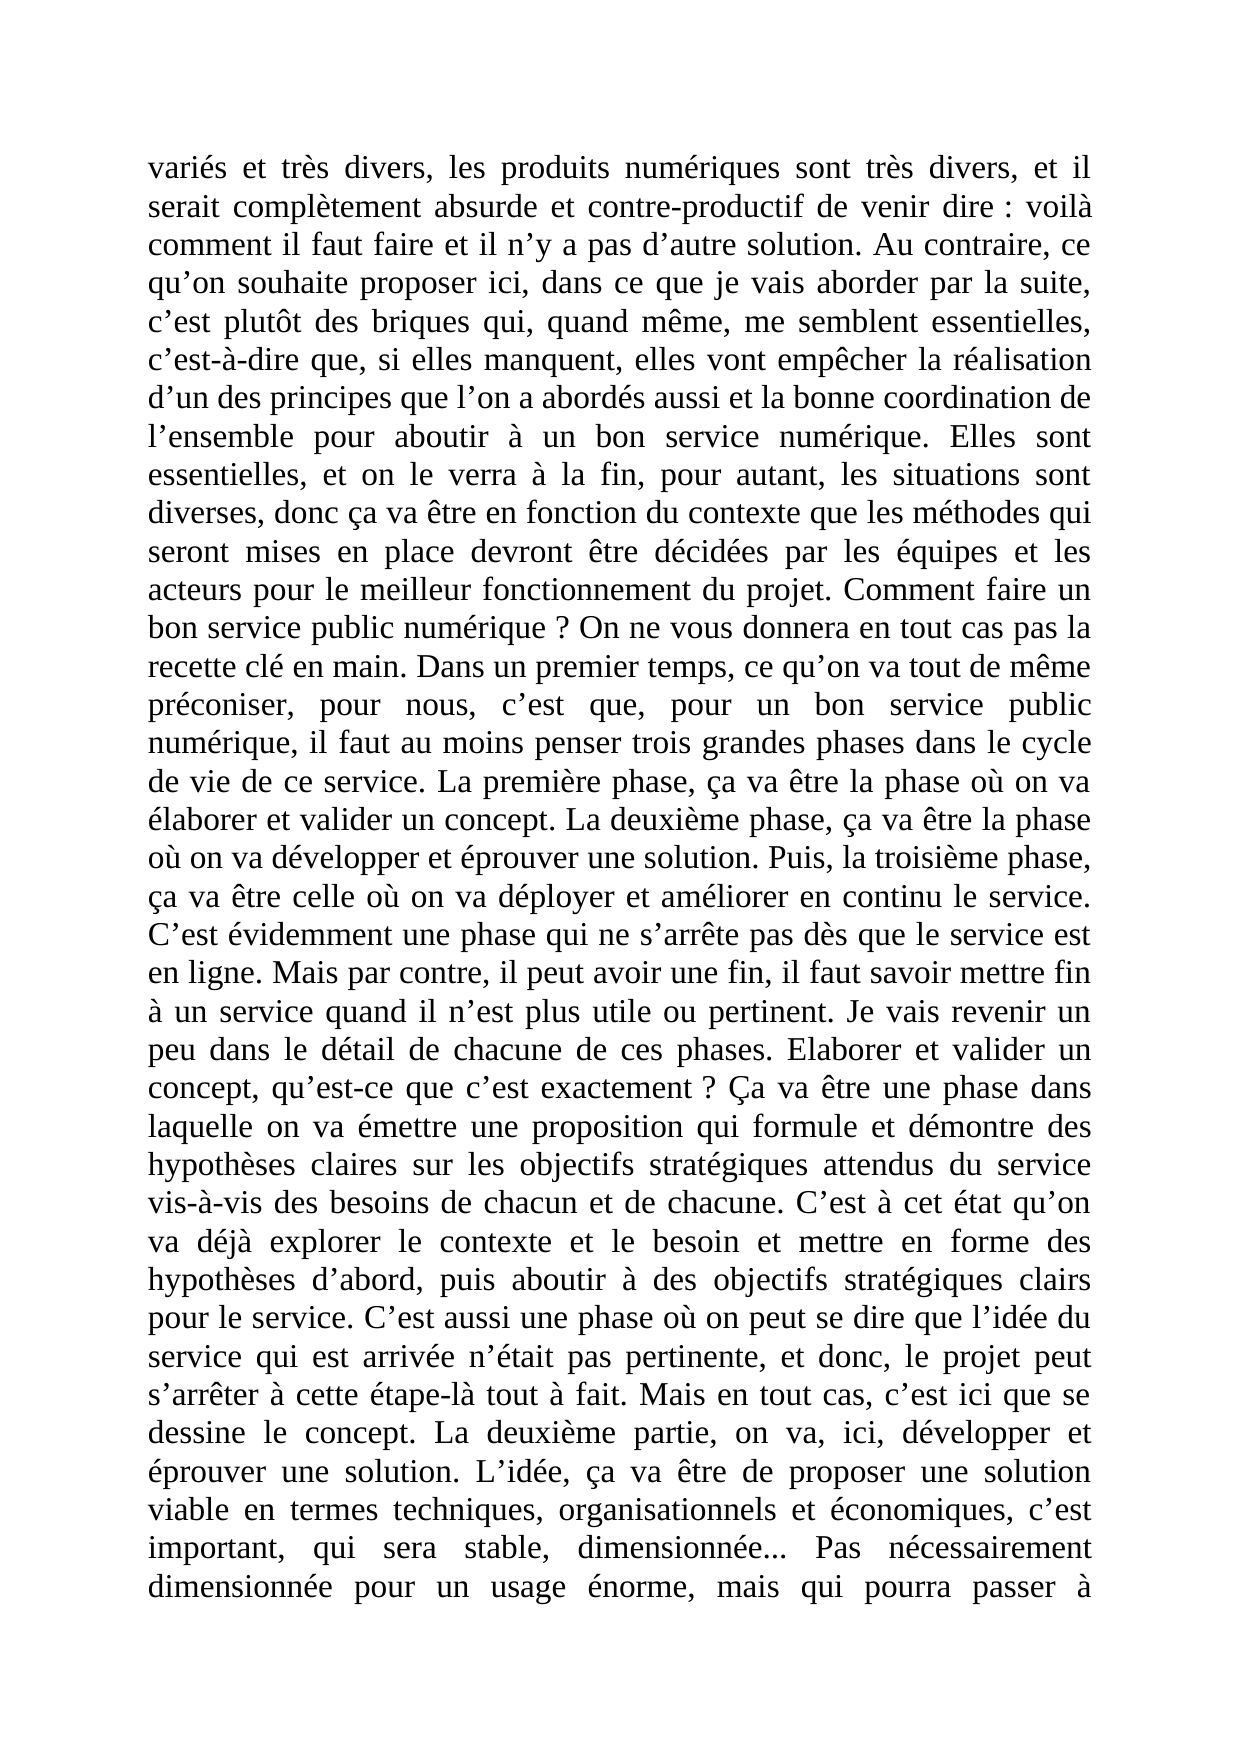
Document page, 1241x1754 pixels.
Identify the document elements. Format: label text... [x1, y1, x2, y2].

text variés et très divers, les produits numériques sont très divers, et il serait complètement absurde et contre-productif de venir dire : voilà comment il faut faire et il n’y a pas d’autre solution. Au contraire, ce qu’on souhaite proposer ici, dans ce que je vais aborder par la suite, c’est plutôt des briques qui, quand même, me semblent essentielles, c’est-à-dire que, si elles manquent, elles vont empêcher la réalisation d’un des principes que l’on a abordés aussi et la bonne coordination de l’ensemble pour aboutir à un bon service numérique. Elles sont essentielles, et on le verra à la fin, pour autant, les situations sont diverses, donc ça va être en fonction du contexte que les méthodes qui seront mises en place devront être décidées par les équipes et les acteurs pour le meilleur fonctionnement du projet. Comment faire un bon service public numérique ? On ne vous donnera en tout cas pas la recette clé en main. Dans un premier temps, ce qu’on va tout de même préconiser, pour nous, c’est que, pour un bon service public numérique, il faut au moins penser trois grandes phases dans le cycle de vie de ce service. La première phase, ça va être la phase où on va élaborer et valider un concept. La deuxième phase, ça va être la phase où on va développer et éprouver une solution. Puis, la troisième phase, ça va être celle où on va déployer et améliorer en continu le service. C’est évidemment une phase qui ne s’arrête pas dès que le service est en ligne. Mais par contre, il peut avoir une fin, il faut savoir mettre fin à un service quand il n’est plus utile ou pertinent. Je vais revenir un peu dans le détail de chacune de ces phases. Elaborer et valider un concept, qu’est-ce que c’est exactement ? Ça va être une phase dans laquelle on va émettre une proposition qui formule et démontre des hypothèses claires sur les objectifs stratégiques attendus du service vis-à-vis des besoins de chacun et de chacune. C’est à cet état qu’on va déjà explorer le contexte et le besoin et mettre en forme des hypothèses d’abord, puis aboutir à des objectifs stratégiques clairs pour le service. C’est aussi une phase où on peut se dire que l’idée du service qui est arrivée n’était pas pertinente, et donc, le projet peut s’arrêter à cette étape-là tout à fait. Mais en tout cas, c’est ici que se dessine le concept. La deuxième partie, on va, ici, développer et éprouver une solution. L’idée, ça va être de proposer une solution viable en termes techniques, organisationnels et économiques, c’est important, qui sera stable, dimensionnée... Pas nécessairement dimensionnée pour un usage énorme, mais qui pourra passer à [148, 148, 1093, 1604]
